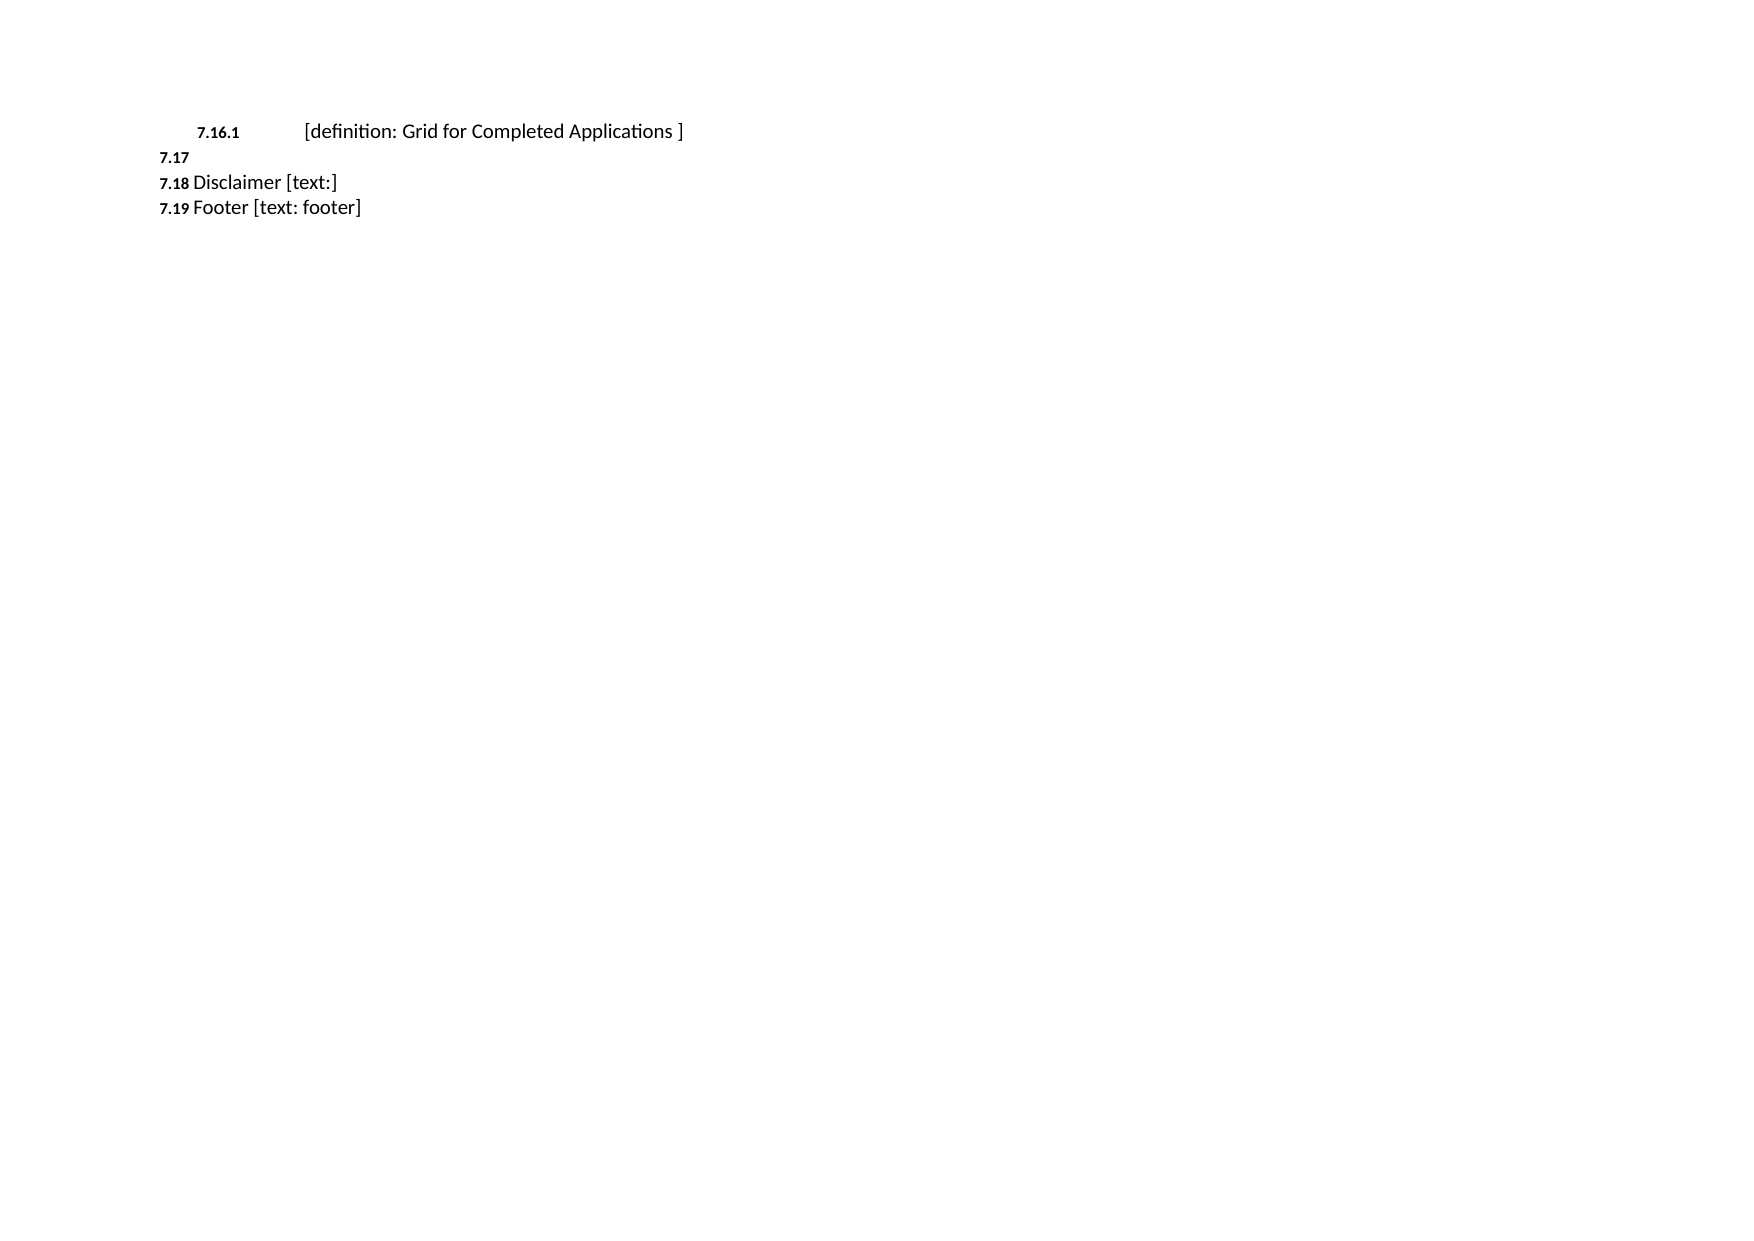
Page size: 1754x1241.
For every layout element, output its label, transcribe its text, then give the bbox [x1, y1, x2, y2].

list [definition: Grid for Completed Applications ] [193, 118, 1636, 143]
list Footer [text: footer] [156, 194, 1636, 220]
list Disclaimer [text:] [156, 169, 1636, 194]
